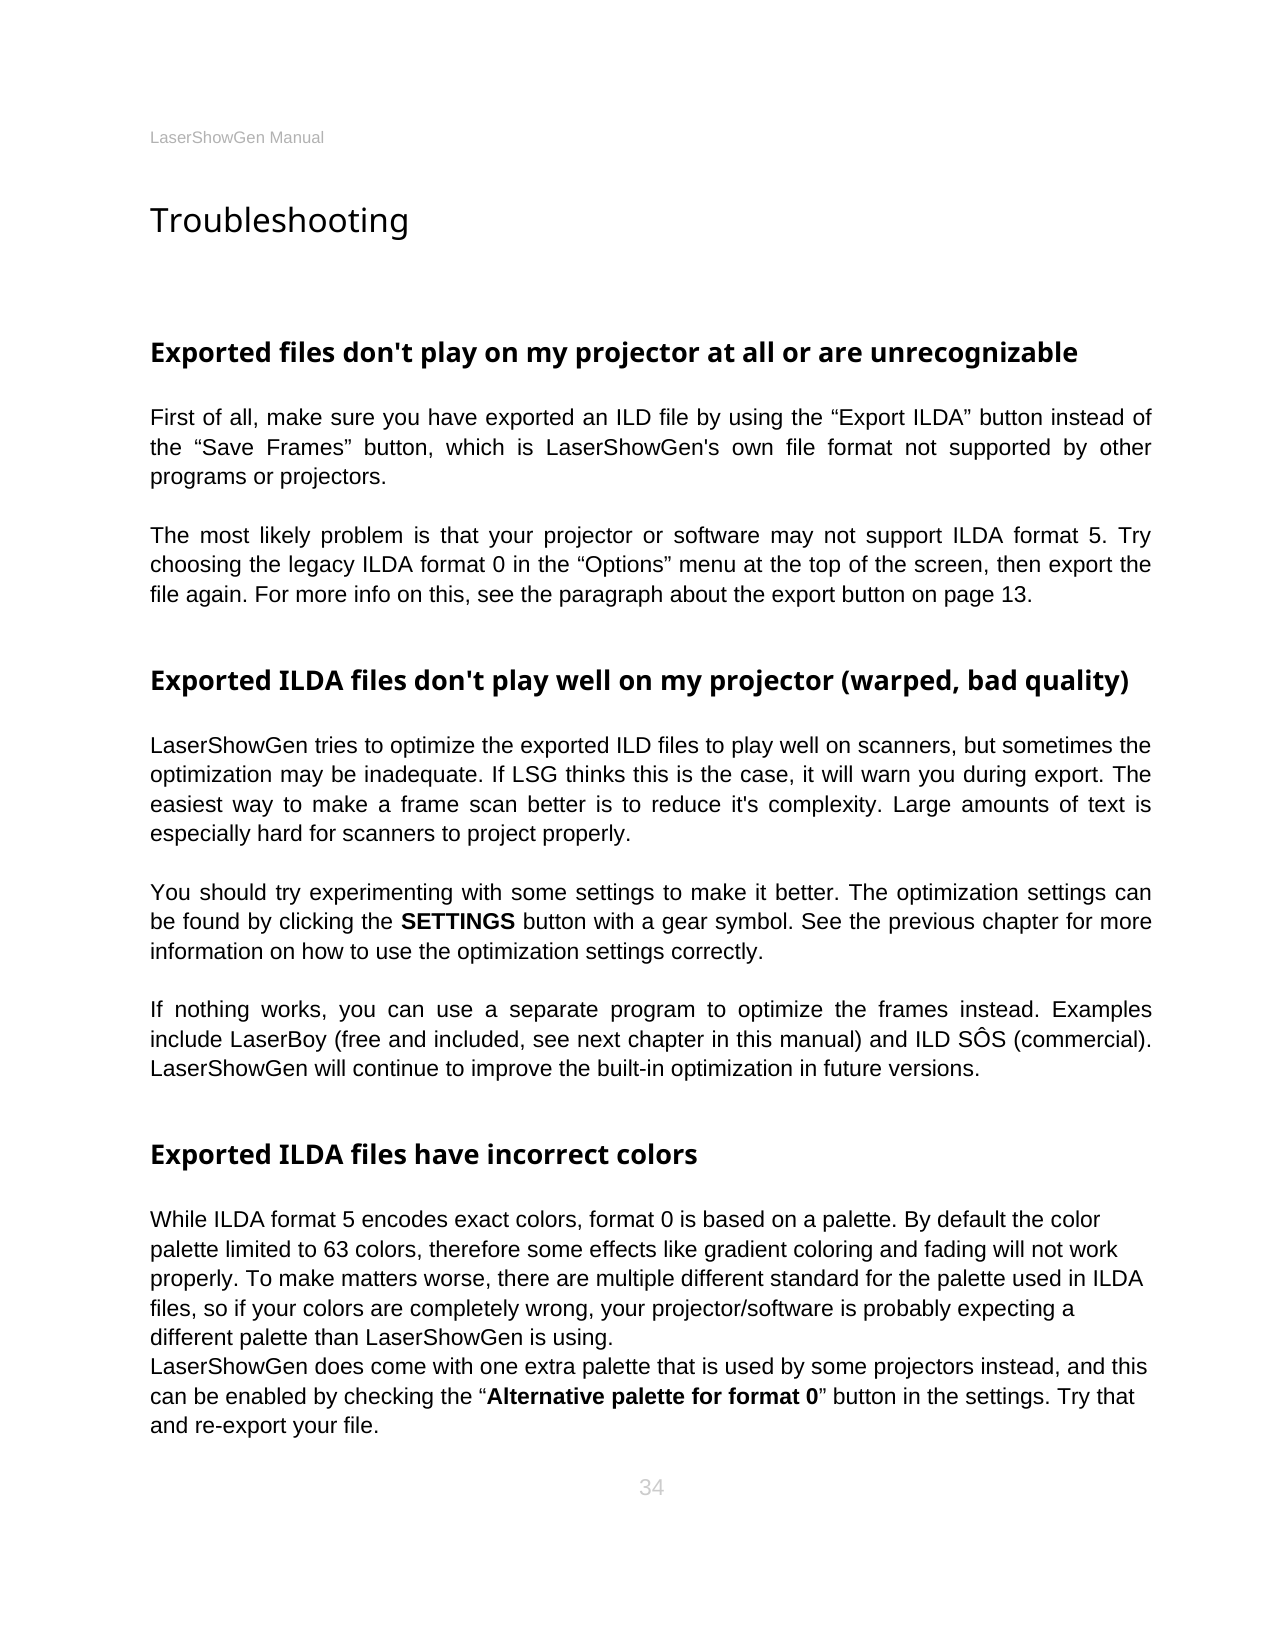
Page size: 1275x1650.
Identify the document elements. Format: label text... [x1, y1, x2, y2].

subtitle Exported files don't play on my projector at all or are unrecognizable [150, 333, 1153, 370]
text You should try experimenting with some settings to make it better. The optimization settings can be found by clicking the SETTINGS button with a gear symbol. See the previous chapter for more information on how to use the optimization settings correctly. [150, 879, 1153, 964]
text If nothing works, you can use a separate program to optimize the frames instead. Examples include LaserBoy (free and included, see next chapter in this manual) and ILD SÔS (commercial). LaserShowGen will continue to improve the built-in optimization in future versions. [150, 997, 1153, 1081]
text First of all, make sure you have exported an ILD file by using the “Export ILDA” button instead of the “Save Frames” button, which is LaserShowGen's own file format not supported by other programs or projectors. [150, 405, 1153, 489]
subtitle Exported ILDA files don't play well on my projector (warped, bad quality) [150, 661, 1153, 698]
text While ILDA format 5 encodes exact colors, format 0 is based on a palette. By default the color palette limited to 63 colors, therefore some effects like gradient coloring and fading will not work properly. To make matters worse, there are multiple different standard for the palette used in ILDA files, so if your colors are completely wrong, your projector/software is probably expecting a different palette than LaserShowGen is using. [150, 1207, 1153, 1350]
subtitle Troubleshooting [150, 197, 1153, 242]
subtitle Exported ILDA files have incorrect colors [150, 1135, 1153, 1172]
text LaserShowGen tries to optimize the exported ILD files to play well on scanners, but sometimes the optimization may be inadequate. If LSG thinks this is the case, it will warn you during export. The easiest way to make a frame scan better is to reduce it's complexity. Large amounts of text is especially hard for scanners to project properly. [150, 733, 1153, 846]
text LaserShowGen does come with one extra palette that is used by some projectors instead, and this can be enabled by checking the “Alternative palette for format 0” button in the settings. Try that and re-export your file. [150, 1354, 1153, 1438]
text The most likely problem is that your projector or software may not support ILDA format 5. Try choosing the legacy ILDA format 0 in the “Options” menu at the top of the screen, then export the file again. For more info on this, see the paragraph about the export button on page 13. [150, 523, 1153, 607]
